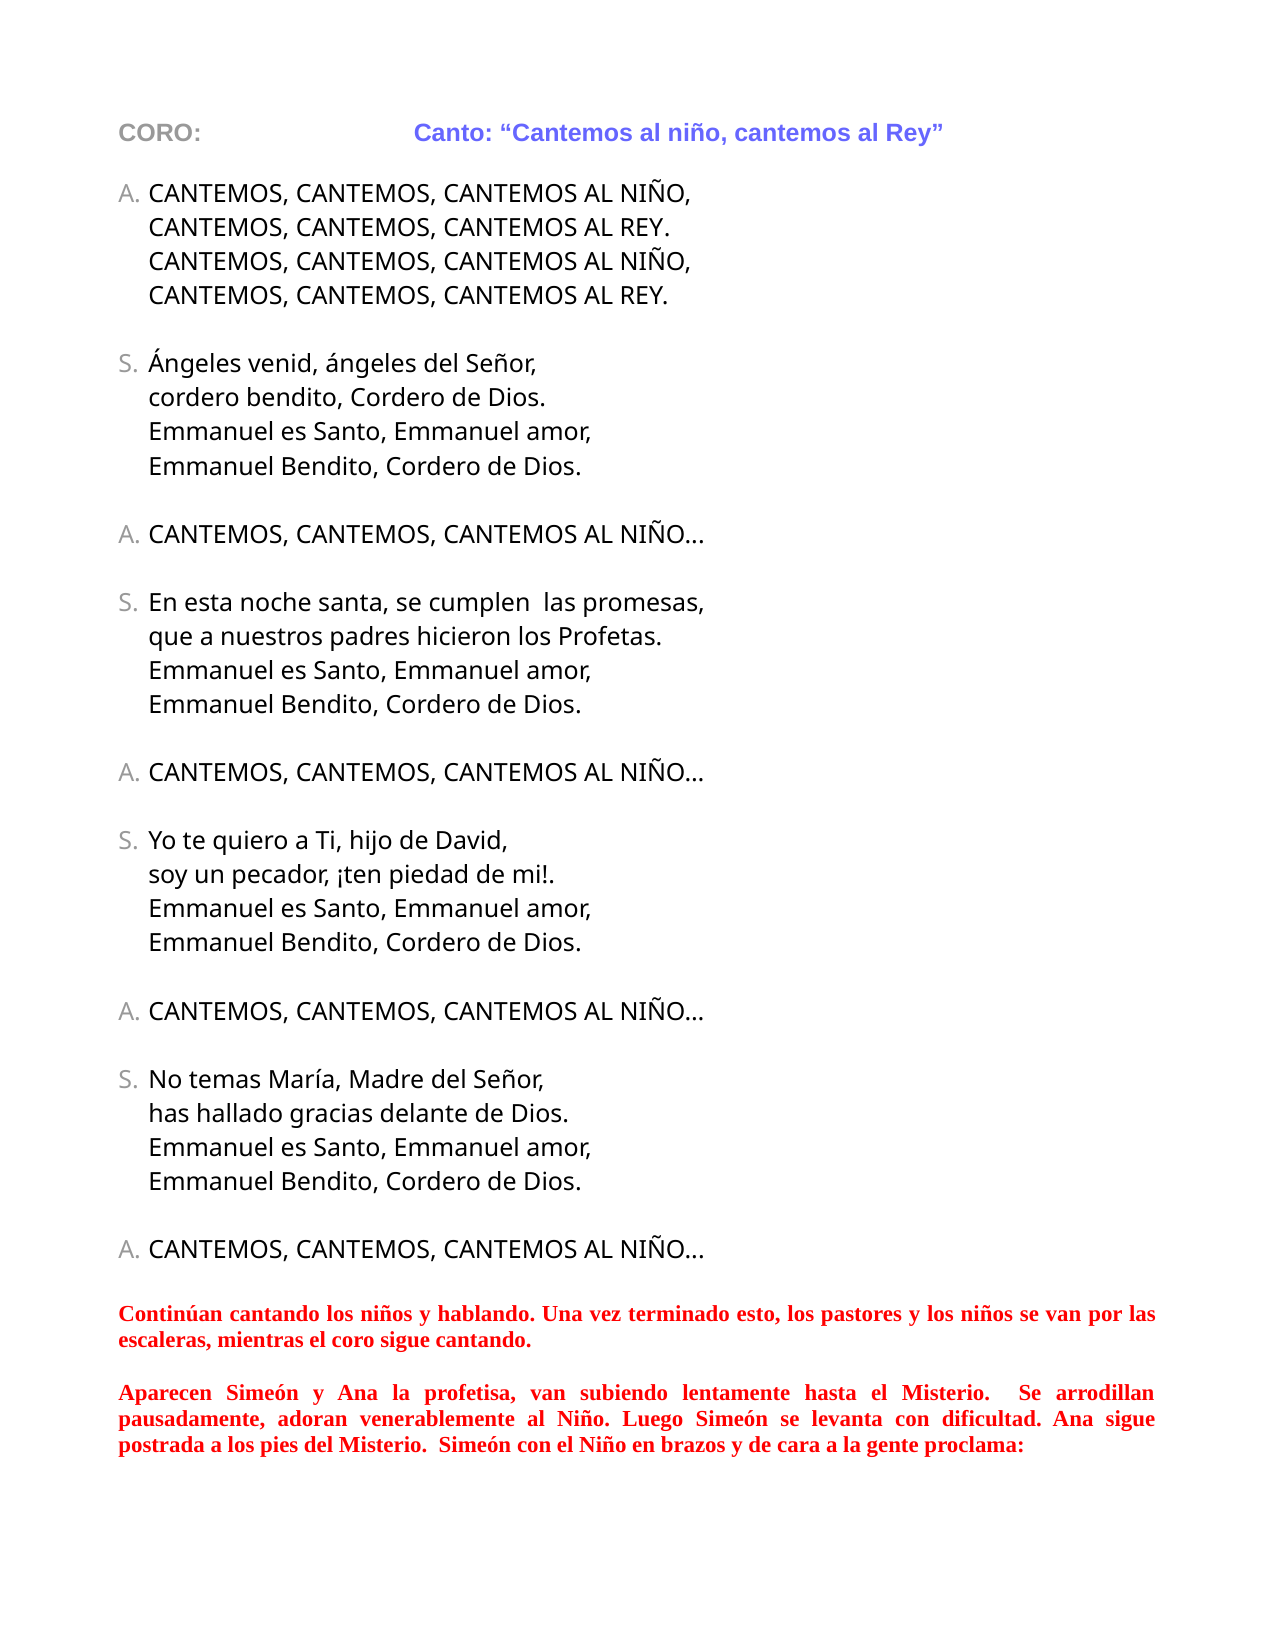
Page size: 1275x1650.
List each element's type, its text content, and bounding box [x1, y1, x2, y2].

text S. En esta noche santa, se cumplen las promesas, [118, 584, 1157, 618]
text CANTEMOS, CANTEMOS, CANTEMOS AL REY. [118, 278, 1157, 312]
text Emmanuel es Santo, Emmanuel amor, [118, 414, 1157, 448]
text Emmanuel es Santo, Emmanuel amor, [118, 891, 1157, 925]
text Aparecen Simeón y Ana la profetisa, van subiendo lentamente hasta el Misterio. Se arrodillan pausadamente, adoran venerablemente al Niño. Luego Simeón se levanta con dificultad. Ana sigue postrada a los pies del Misterio. Simeón con el Niño en brazos y de cara a la gente proclama: [118, 1379, 1157, 1458]
text soy un pecador, ¡ten piedad de mi!. [118, 857, 1157, 891]
text A. CANTEMOS, CANTEMOS, CANTEMOS AL NIÑO… [118, 755, 1157, 789]
text cordero bendito, Cordero de Dios. [118, 380, 1157, 414]
text Continúan cantando los niños y hablando. Una vez terminado esto, los pastores y los niños se van por las escaleras, mientras el coro sigue cantando. [118, 1300, 1157, 1352]
text Emmanuel Bendito, Cordero de Dios. [118, 687, 1157, 721]
text CORO: Canto: “Cantemos al niño, cantemos al Rey” [118, 118, 1157, 147]
text CANTEMOS, CANTEMOS, CANTEMOS AL NIÑO, [118, 244, 1157, 278]
text Emmanuel Bendito, Cordero de Dios. [118, 925, 1157, 959]
text Emmanuel Bendito, Cordero de Dios. [118, 448, 1157, 482]
text S. Ángeles venid, ángeles del Señor, [118, 346, 1157, 380]
text A. CANTEMOS, CANTEMOS, CANTEMOS AL NIÑO… [118, 993, 1157, 1027]
text que a nuestros padres hicieron los Profetas. [118, 618, 1157, 652]
text S. No temas María, Madre del Señor, [118, 1061, 1157, 1095]
text Emmanuel es Santo, Emmanuel amor, [118, 1129, 1157, 1163]
text Emmanuel Bendito, Cordero de Dios. [118, 1163, 1157, 1197]
text CANTEMOS, CANTEMOS, CANTEMOS AL REY. [118, 210, 1157, 244]
text A. CANTEMOS, CANTEMOS, CANTEMOS AL NIÑO, [118, 176, 1157, 210]
text Emmanuel es Santo, Emmanuel amor, [118, 652, 1157, 687]
text S. Yo te quiero a Ti, hijo de David, [118, 823, 1157, 857]
text has hallado gracias delante de Dios. [118, 1095, 1157, 1129]
text A. CANTEMOS, CANTEMOS, CANTEMOS AL NIÑO... [118, 1232, 1157, 1266]
text A. CANTEMOS, CANTEMOS, CANTEMOS AL NIÑO... [118, 516, 1157, 550]
